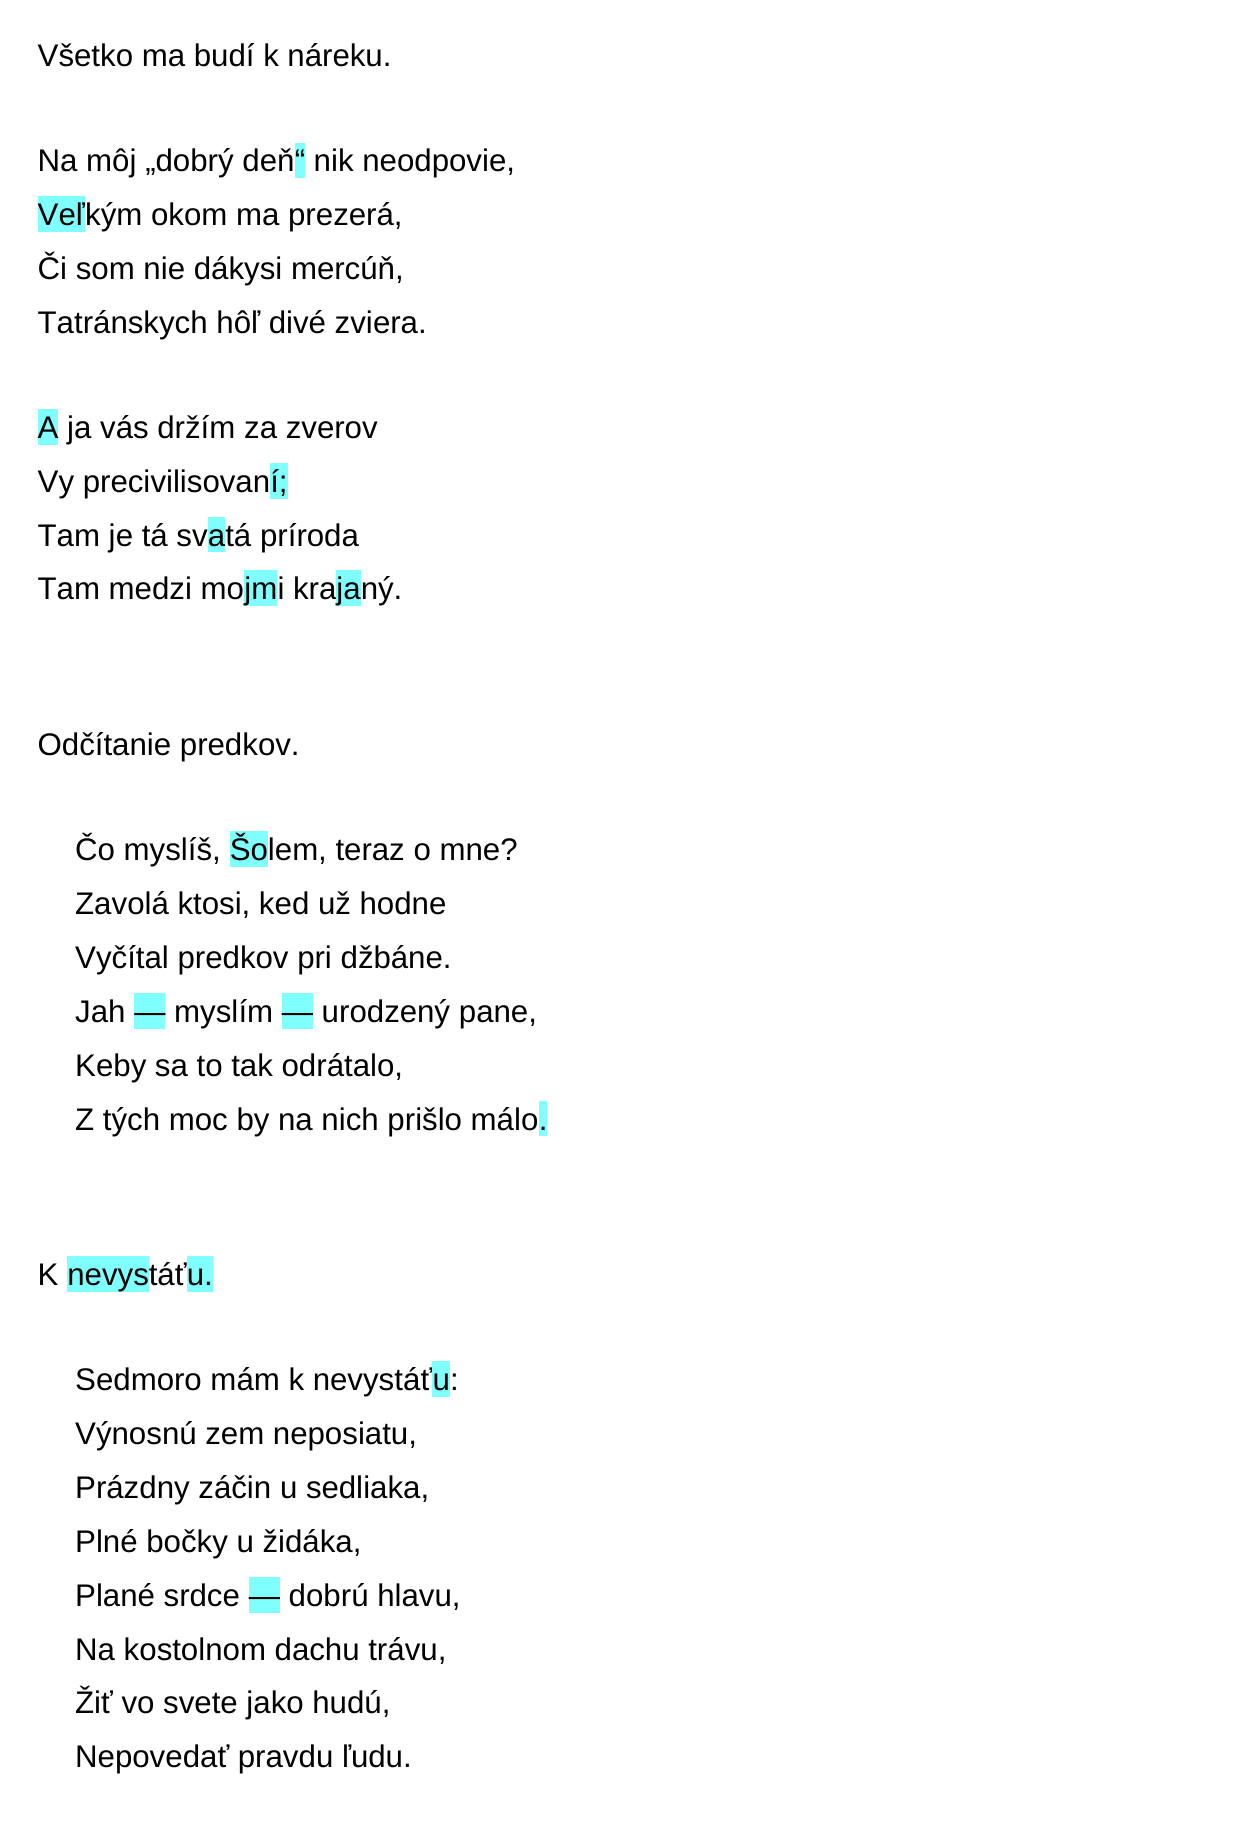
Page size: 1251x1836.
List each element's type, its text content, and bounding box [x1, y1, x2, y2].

text Plné bočky u židáka, [37, 1523, 1130, 1559]
text Sedmoro mám k nevystáťu: [37, 1361, 1130, 1397]
text Veľkým okom ma prezerá, [37, 196, 1130, 232]
text Nepovedať pravdu ľudu. [37, 1738, 1130, 1774]
text Čo myslíš, Šolem, teraz o mne? [37, 831, 1130, 867]
text K nevystáťu. [37, 1256, 1130, 1292]
text A ja vás držím za zverov [37, 409, 1130, 445]
text Jah — myslím — urodzený pane, [37, 993, 1130, 1029]
text Či som nie dákysi mercúň, [37, 250, 1130, 286]
text Na môj „dobrý deň“ nik neodpovie, [37, 142, 1130, 178]
text Vyčítal predkov pri džbáne. [37, 939, 1130, 975]
text Všetko ma budí k náreku. [37, 37, 1130, 73]
text Vy precivilisovaní; [37, 463, 1130, 499]
text Odčítanie predkov. [37, 726, 1130, 762]
text Prázdny záčin u sedliaka, [37, 1469, 1130, 1505]
text Zavolá ktosi, ked už hodne [37, 885, 1130, 921]
text Plané srdce — dobrú hlavu, [37, 1577, 1130, 1613]
text Tam medzi mojmi krajaný. [37, 570, 1130, 606]
text Tam je tá svatá príroda [37, 517, 1130, 552]
text Tatránskych hôľ divé zviera. [37, 304, 1130, 340]
text Na kostolnom dachu trávu, [37, 1631, 1130, 1667]
text Keby sa to tak odrátalo, [37, 1047, 1130, 1083]
text Z tých moc by na nich prišlo málo. [37, 1101, 1130, 1136]
text Výnosnú zem neposiatu, [37, 1415, 1130, 1451]
text Žiť vo svete jako hudú, [37, 1684, 1130, 1720]
